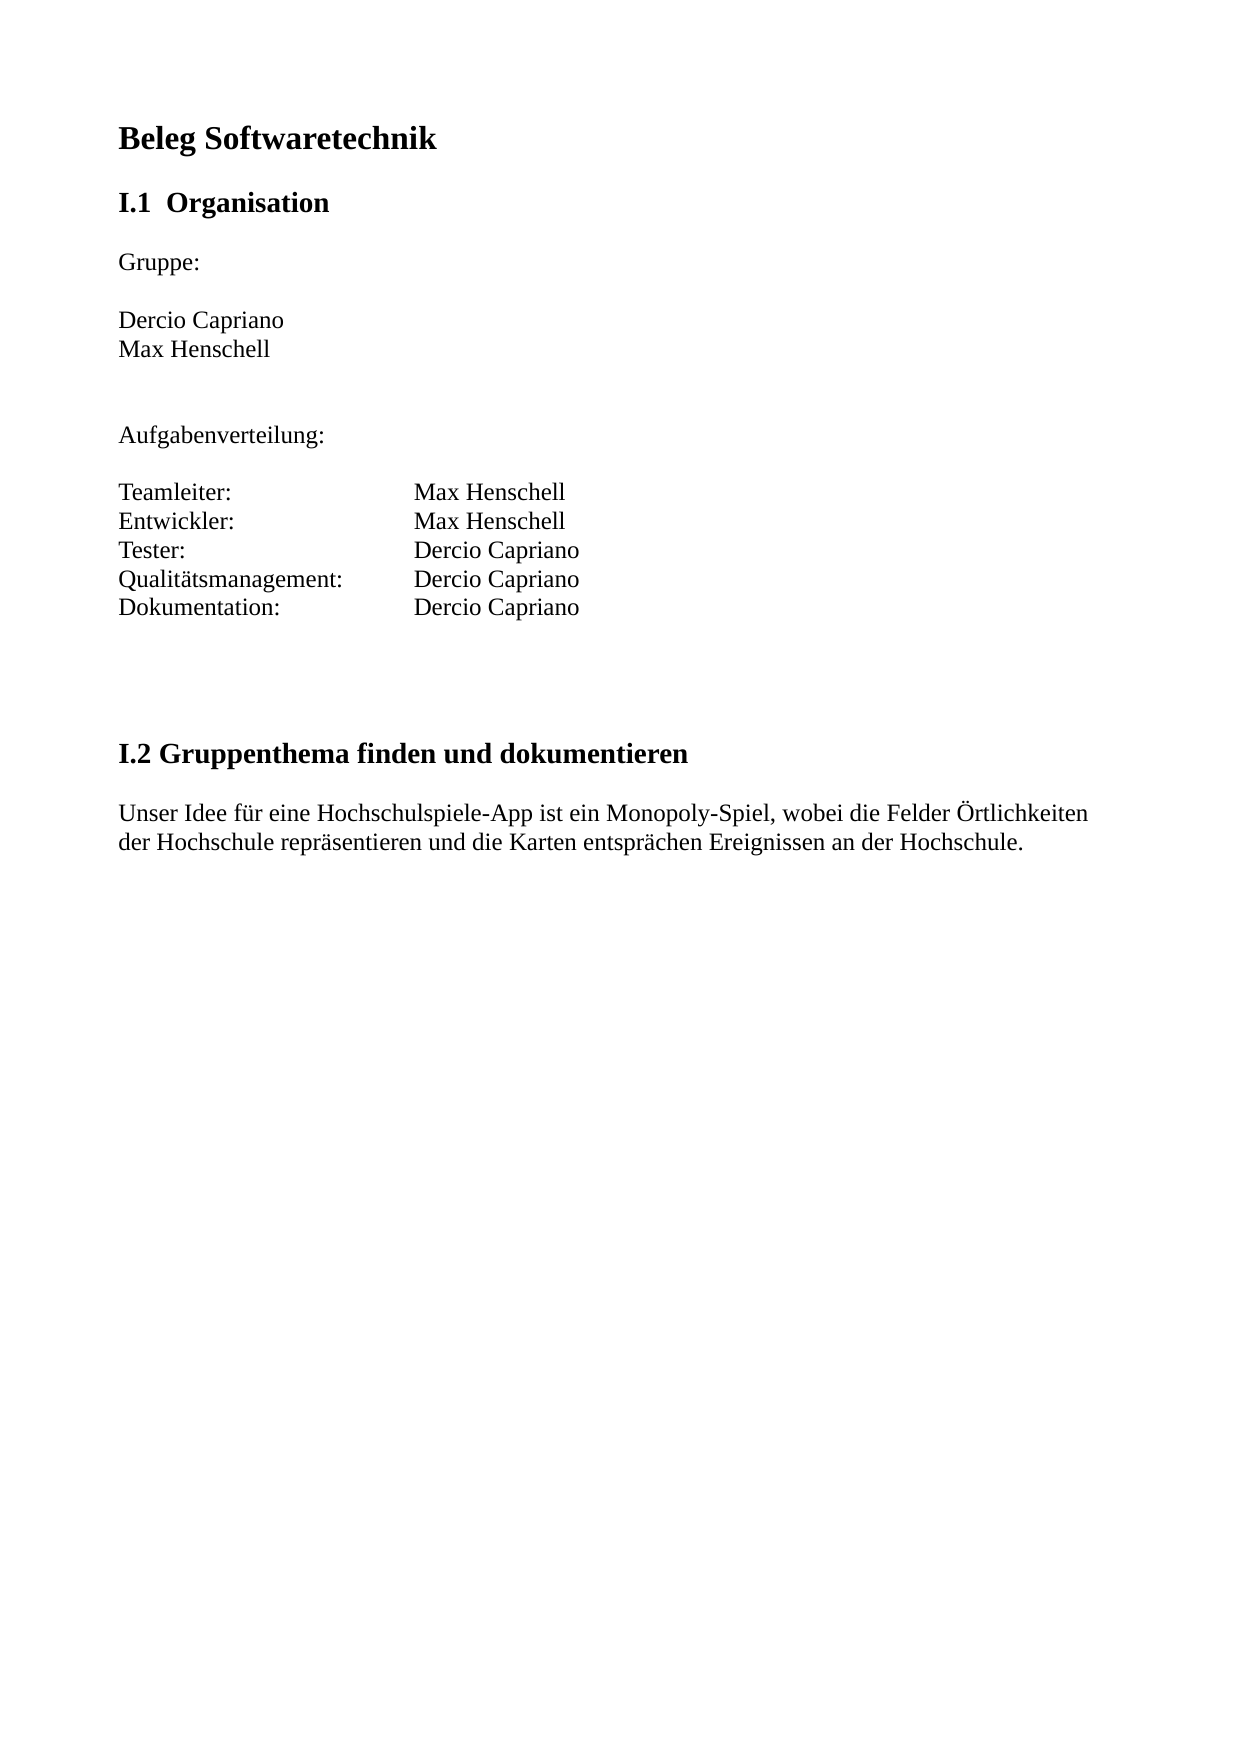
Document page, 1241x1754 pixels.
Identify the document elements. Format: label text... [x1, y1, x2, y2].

text Dokumentation: Dercio Capriano [118, 592, 1122, 621]
text Teamleiter: Max Henschell [118, 477, 1122, 506]
text I.1 Organisation [118, 185, 1122, 219]
text Entwickler: Max Henschell [118, 506, 1122, 535]
text Qualitätsmanagement: Dercio Capriano [118, 564, 1122, 592]
text Beleg Softwaretechnik [118, 118, 1122, 156]
text Gruppe: [118, 247, 1122, 276]
text Aufgabenverteilung: [118, 420, 1122, 449]
text Tester: Dercio Capriano [118, 535, 1122, 564]
text I.2 Gruppenthema finden und dokumentieren [118, 736, 1122, 770]
text Unser Idee für eine Hochschulspiele-App ist ein Monopoly-Spiel, wobei die Felder Örtlichkeiten der Hochschule repräsentieren und die Karten entsprächen Ereignissen an der Hochschule. [118, 798, 1122, 856]
text Max Henschell [118, 334, 1122, 362]
text Dercio Capriano [118, 305, 1122, 334]
